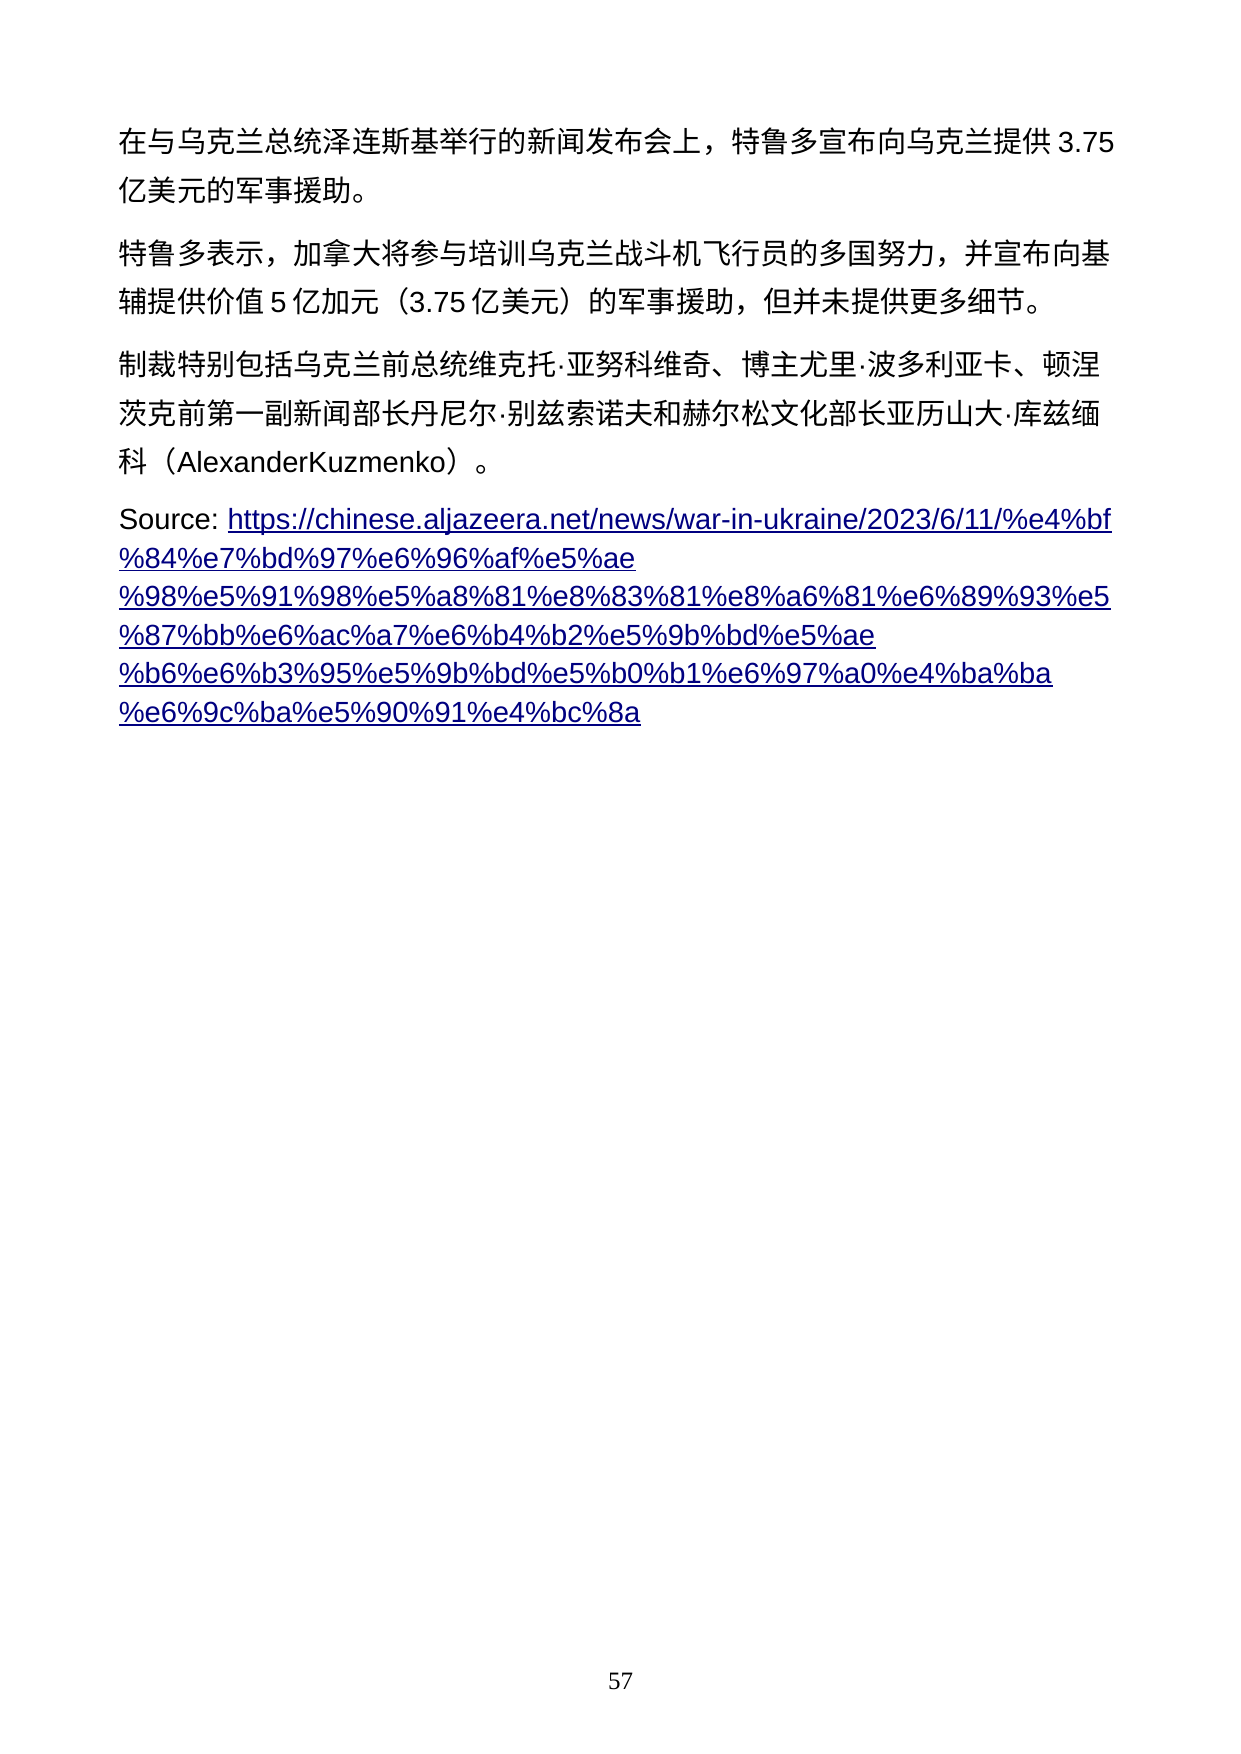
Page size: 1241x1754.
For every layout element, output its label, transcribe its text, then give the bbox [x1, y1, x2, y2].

text 特鲁多表示，加拿大将参与培训乌克兰战斗机飞行员的多国努力，并宣布向基辅提供价值5亿加元（3.75亿美元）的军事援助，但并未提供更多细节。 [118, 230, 1122, 321]
text 在与乌克兰总统泽连斯基举行的新闻发布会上，特鲁多宣布向乌克兰提供3.75亿美元的军事援助。 [118, 118, 1122, 209]
text 制裁特别包括乌克兰前总统维克托·亚努科维奇、博主尤里·波多利亚卡、顿涅茨克前第一副新闻部长丹尼尔·别兹索诺夫和赫尔松文化部长亚历山大·库兹缅科（AlexanderKuzmenko）。 [118, 342, 1122, 481]
text Source: https://chinese.aljazeera.net/news/war-in-ukraine/2023/6/11/%e4%bf%84%e7%bd%97%e6%96%af%e5%ae%98%e5%91%98%e5%a8%81%e8%83%81%e8%a6%81%e6%89%93%e5%87%bb%e6%ac%a7%e6%b4%b2%e5%9b%bd%e5%ae%b6%e6%b3%95%e5%9b%bd%e5%b0%b1%e6%97%a0%e4%ba%ba%e6%9c%ba%e5%90%91%e4%bc%8a [118, 502, 1122, 728]
